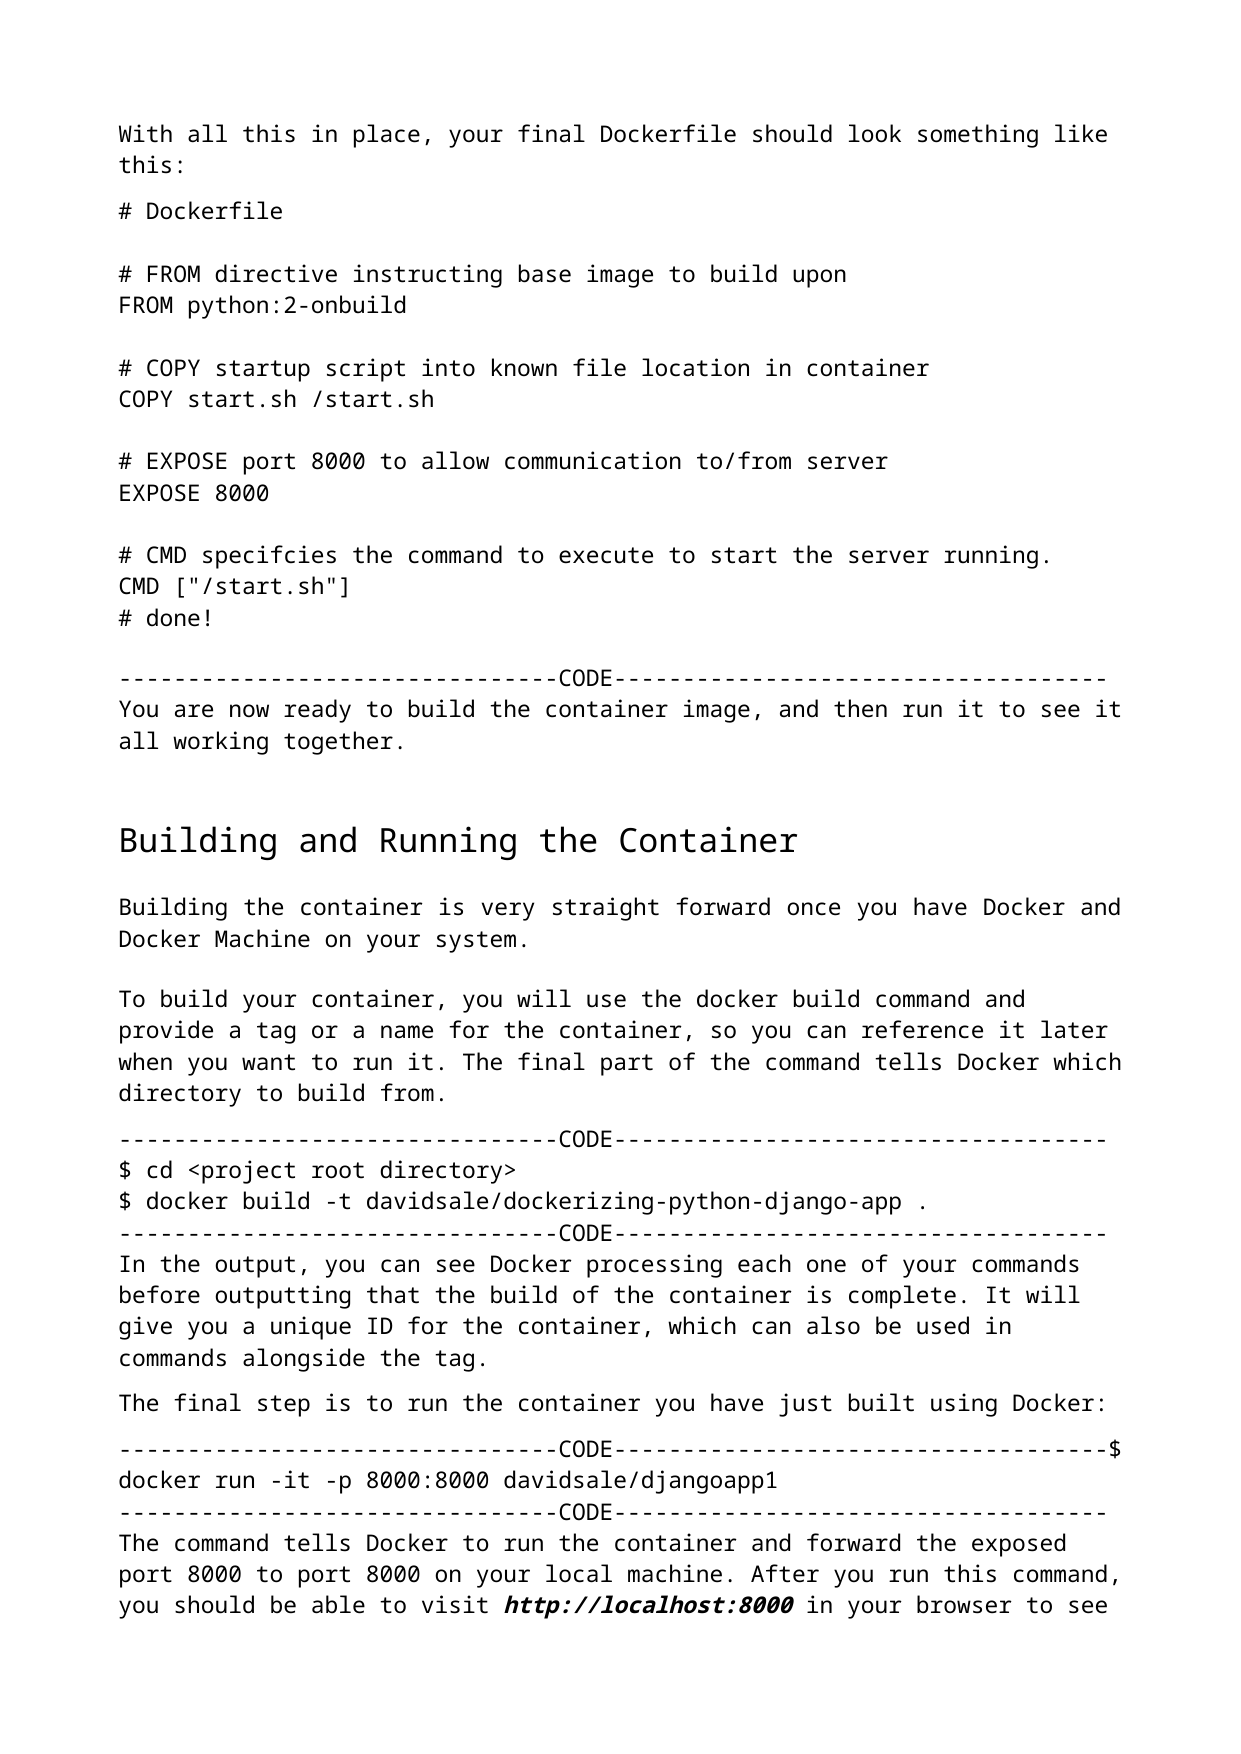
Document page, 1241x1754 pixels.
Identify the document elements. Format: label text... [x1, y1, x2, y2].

text --------------------------------CODE------------------------------------ [118, 1123, 1122, 1154]
text --------------------------------CODE------------------------------------ [118, 1496, 1122, 1527]
text FROM python:2-onbuild [118, 289, 1122, 320]
text To build your container, you will use the docker build command and provide a tag or a name for the container, so you can reference it later when you want to run it. The final part of the command tells Docker which directory to build from. [118, 983, 1122, 1108]
text Building the container is very straight forward once you have Docker and Docker Machine on your system. [118, 891, 1122, 954]
text # Dockerfile [118, 195, 1122, 226]
text $ docker build -t davidsale/dockerizing-python-django-app . [118, 1185, 1122, 1217]
text # EXPOSE port 8000 to allow communication to/from server [118, 445, 1122, 476]
text $ cd <project root directory> [118, 1154, 1122, 1185]
text --------------------------------CODE------------------------------------ [118, 662, 1122, 693]
text The final step is to run the container you have just built using Docker: [118, 1387, 1122, 1419]
text # done! [118, 601, 1122, 633]
subtitle Building and Running the Container [118, 816, 1122, 862]
text EXPOSE 8000 [118, 476, 1122, 508]
text With all this in place, your final Dockerfile should look something like this: [118, 118, 1122, 181]
text COPY start.sh /start.sh [118, 383, 1122, 414]
text # FROM directive instructing base image to build upon [118, 258, 1122, 289]
text --------------------------------CODE------------------------------------ [118, 1217, 1122, 1248]
text # COPY startup script into known file location in container [118, 351, 1122, 383]
text In the output, you can see Docker processing each one of your commands before outputting that the build of the container is complete. It will give you a unique ID for the container, which can also be used in commands alongside the tag. [118, 1248, 1122, 1373]
text CMD ["/start.sh"] [118, 570, 1122, 601]
text The command tells Docker to run the container and forward the exposed port 8000 to port 8000 on your local machine. After you run this command, you should be able to visit http://localhost:8000 in your browser to see [118, 1527, 1122, 1621]
text You are now ready to build the container image, and then run it to see it all working together. [118, 693, 1122, 756]
text # CMD specifcies the command to execute to start the server running. [118, 539, 1122, 570]
text --------------------------------CODE------------------------------------$ docker run -it -p 8000:8000 davidsale/djangoapp1 [118, 1433, 1122, 1496]
